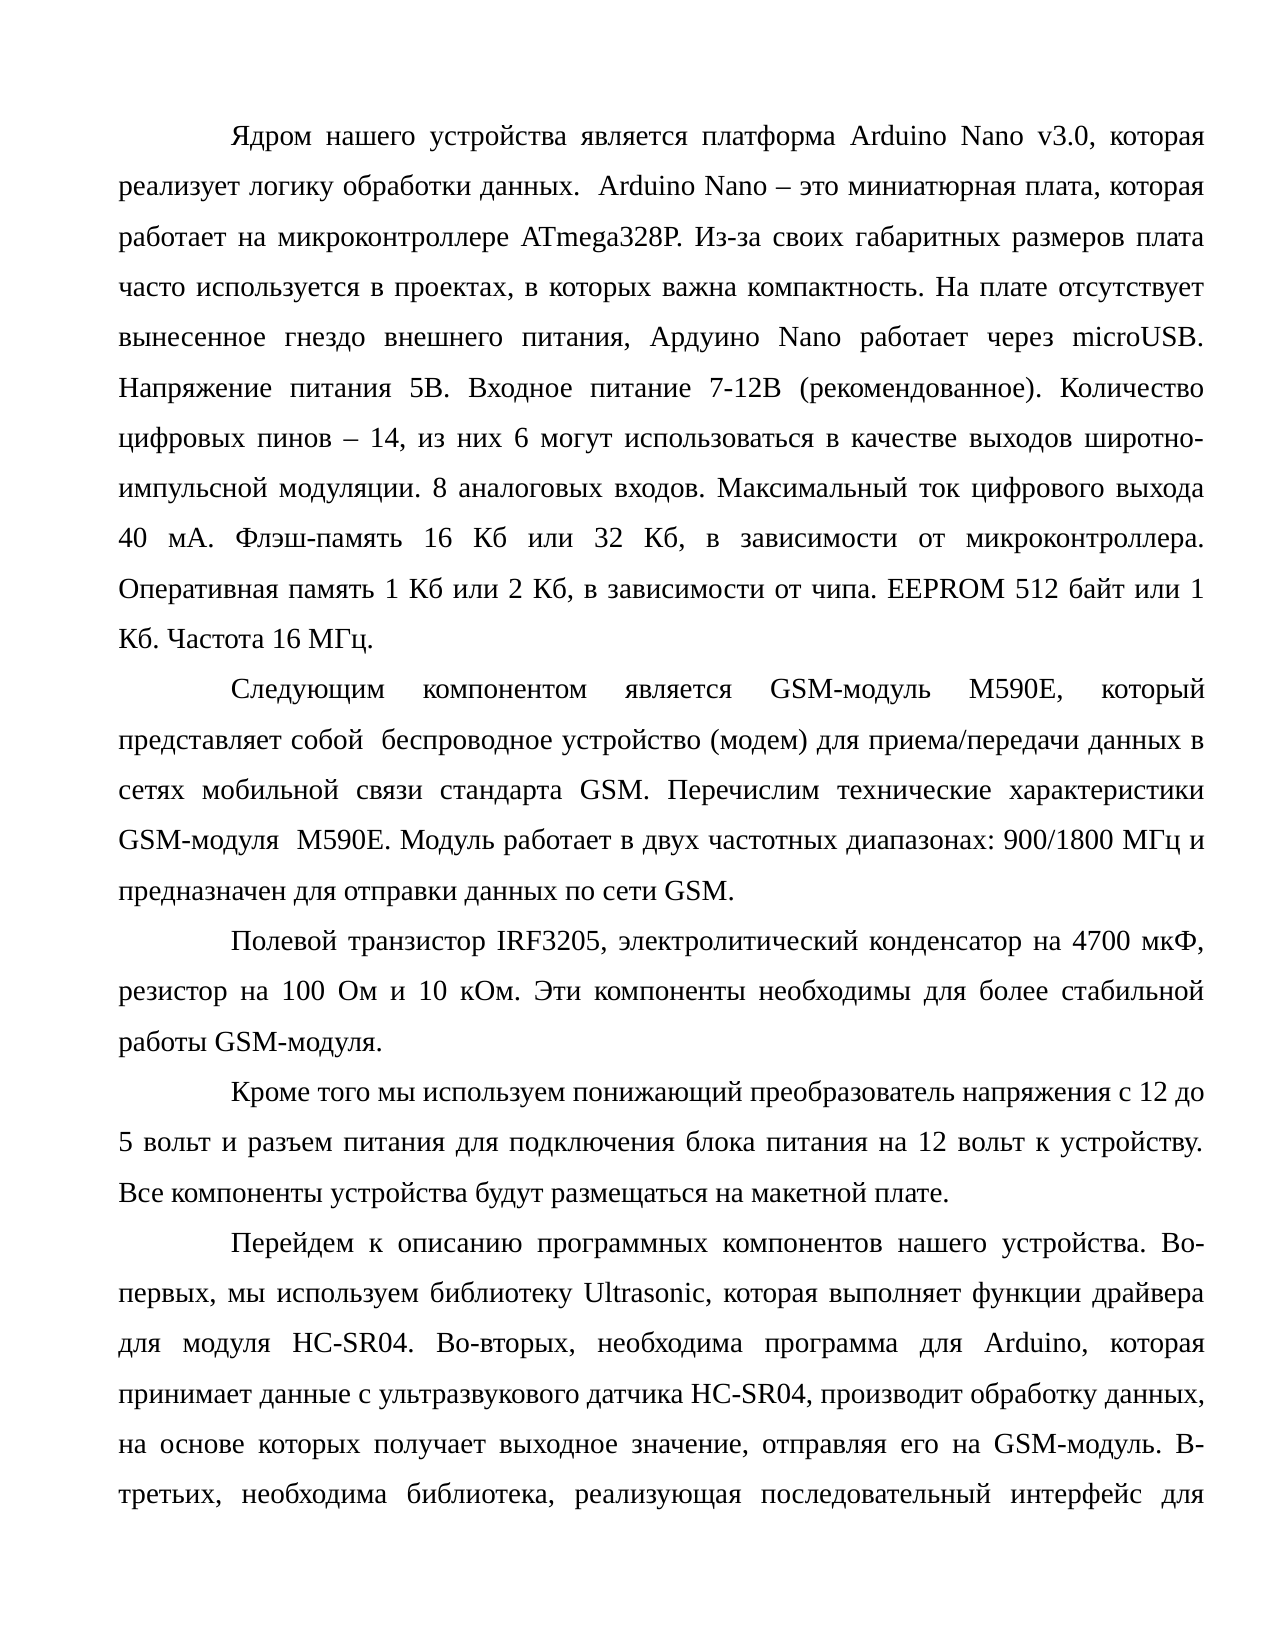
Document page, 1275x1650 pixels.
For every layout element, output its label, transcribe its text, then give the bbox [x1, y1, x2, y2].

text Следующим компонентом является GSM-модуль M590E, который представляет собой беспроводное устройство (модем) для приема/передачи данных в сетях мобильной связи стандарта GSM. Перечислим технические характеристики GSM-модуля M590E. Модуль работает в двух частотных диапазонах: 900/1800 МГц и предназначен для отправки данных по сети GSM. [118, 672, 1206, 906]
text Полевой транзистор IRF3205, электролитический конденсатор на 4700 мкФ, резистор на 100 Ом и 10 кОм. Эти компоненты необходимы для более стабильной работы GSM-модуля. [118, 923, 1206, 1057]
text Кроме того мы используем понижающий преобразователь напряжения с 12 до 5 вольт и разъем питания для подключения блока питания на 12 вольт к устройству. Все компоненты устройства будут размещаться на макетной плате. [118, 1074, 1206, 1208]
text Ядром нашего устройства является платформа Arduino Nano v3.0, которая реализует логику обработки данных. Arduino Nano – это миниатюрная плата, которая работает на микроконтроллере ATmega328P. Из-за своих габаритных размеров плата часто используется в проектах, в которых важна компактность. На плате отсутствует вынесенное гнездо внешнего питания, Ардуино Nano работает через microUSB. Напряжение питания 5В. Входное питание 7-12В (рекомендованное). Количество цифровых пинов – 14, из них 6 могут использоваться в качестве выходов широтно-импульсной модуляции. 8 аналоговых входов. Максимальный ток цифрового выхода 40 мА. Флэш-память 16 Кб или 32 Кб, в зависимости от микроконтроллера. Оперативная память 1 Кб или 2 Кб, в зависимости от чипа. EEPROM 512 байт или 1 Кб. Частота 16 МГц. [118, 118, 1206, 655]
text Перейдем к описанию программных компонентов нашего устройства. Во-первых, мы используем библиотеку Ultrasonic, которая выполняет функции драйвера для модуля HC-SR04. Во-вторых, необходима программа для Arduino, которая принимает данные с ультразвукового датчика HC-SR04, производит обработку данных, на основе которых получает выходное значение, отправляя его на GSM-модуль. В-третьих, необходима библиотека, реализующая последовательный интерфейс для [118, 1225, 1206, 1510]
